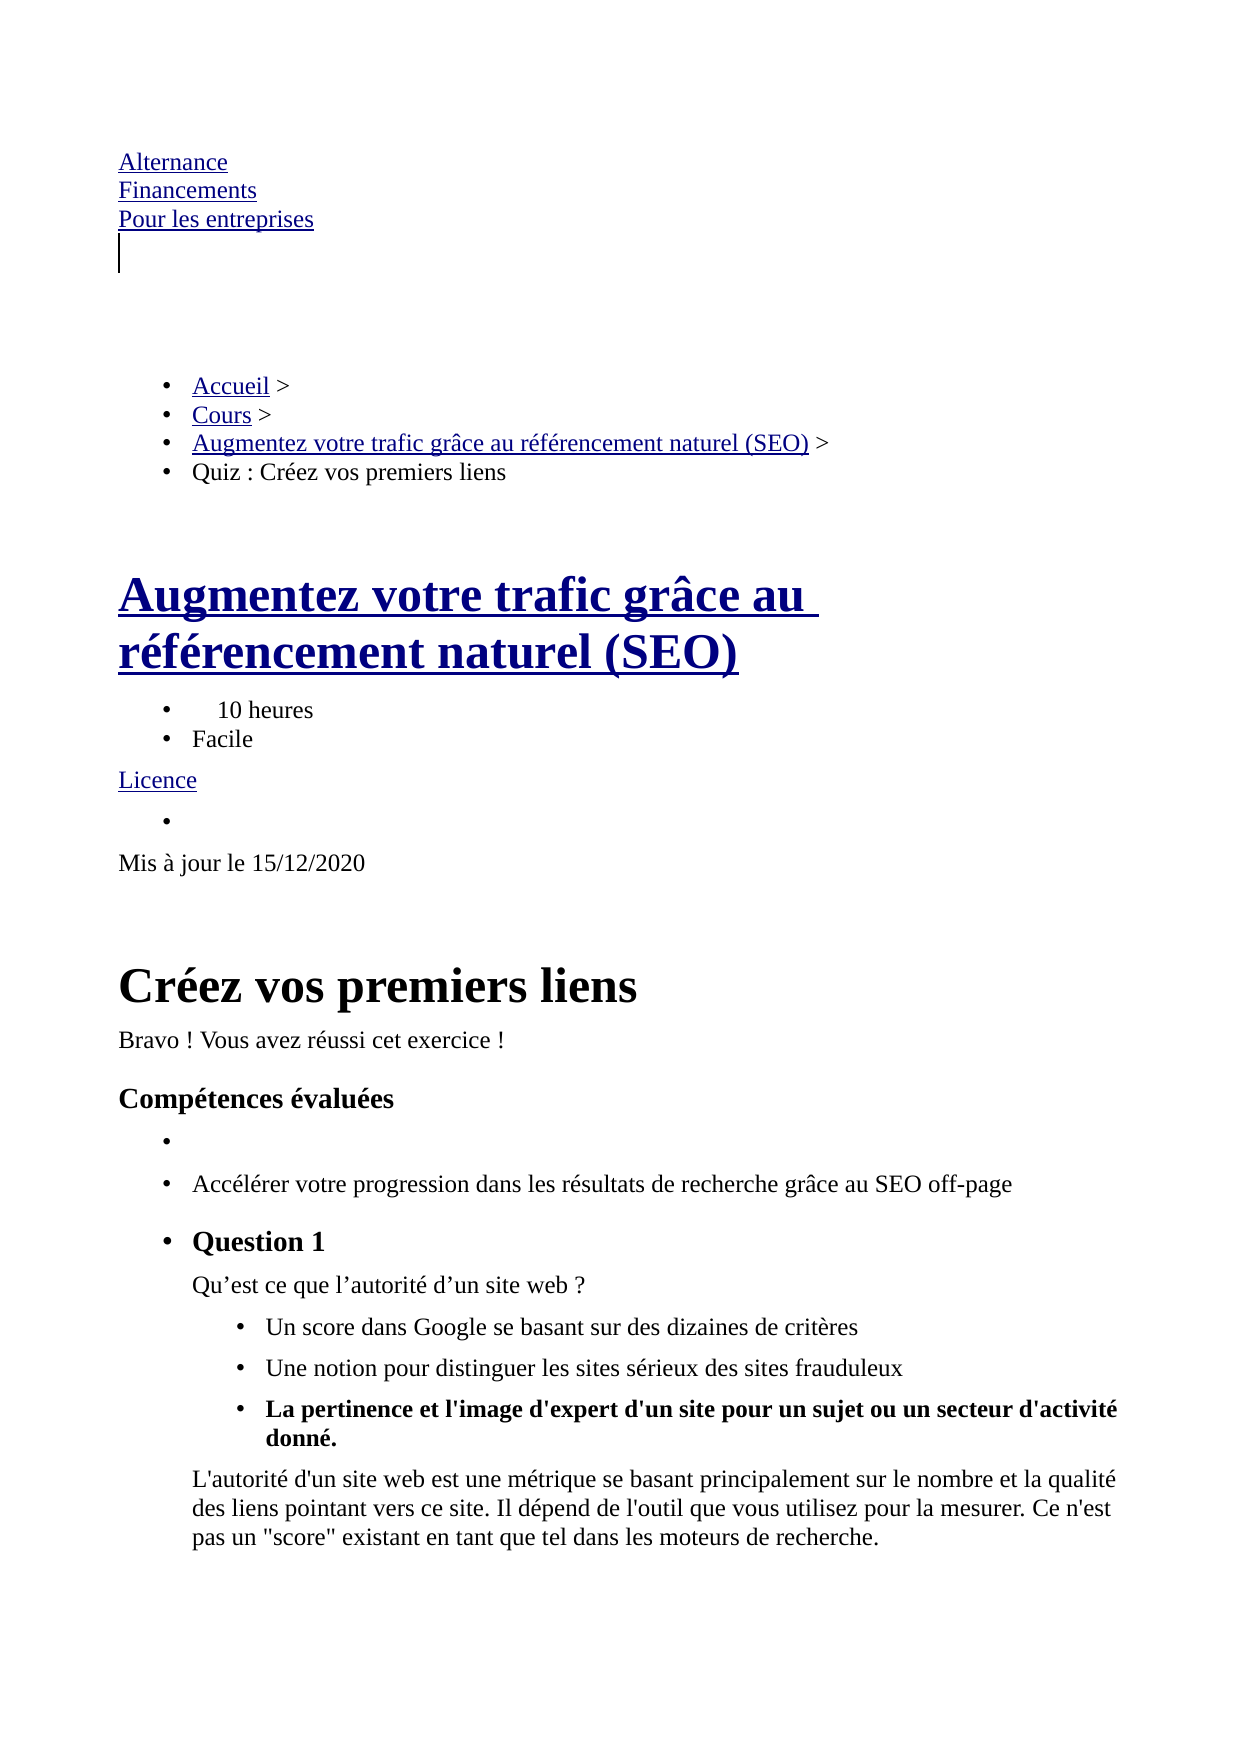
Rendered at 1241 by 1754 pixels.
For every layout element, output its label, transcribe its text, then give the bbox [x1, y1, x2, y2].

subtitle Créez vos premiers liens [118, 956, 1122, 1013]
list 10 heures [162, 692, 1122, 724]
list Augmentez votre trafic grâce au référencement naturel (SEO) > [162, 428, 1122, 457]
text Bravo ! Vous avez réussi cet exercice ! [118, 1026, 1122, 1054]
text Mis à jour le 15/12/2020 [118, 848, 1122, 877]
subtitle Augmentez votre trafic grâce au référencement naturel (SEO) [118, 565, 1122, 680]
list La pertinence et l'image d'expert d'un site pour un sujet ou un secteur d'activité donné. [236, 1394, 1122, 1452]
list Un score dans Google se basant sur des dizaines de critères [236, 1312, 1122, 1341]
list L'autorité d'un site web est une métrique se basant principalement sur le nombre et la qualité des liens pointant vers ce site. Il dépend de l'outil que vous utilisez pour la mesurer. Ce n'est pas un "score" existant en tant que tel dans les moteurs de recherche. [162, 1464, 1122, 1551]
list Facile [162, 724, 1122, 753]
text Licence [118, 766, 1122, 794]
list Accueil > [162, 371, 1122, 400]
text Alternance [118, 147, 1122, 176]
text Pour les entreprises [118, 204, 1122, 233]
list Cours > [162, 400, 1122, 428]
list Qu’est ce que l’autorité d’un site web ? [162, 1271, 1122, 1299]
list Une notion pour distinguer les sites sérieux des sites frauduleux [236, 1353, 1122, 1382]
list Accélérer votre progression dans les résultats de recherche grâce au SEO off-page [162, 1169, 1122, 1197]
subtitle Question 1 [162, 1224, 1122, 1258]
subtitle Compétences évaluées [118, 1081, 1122, 1115]
text Financements [118, 176, 1122, 204]
list Quiz : Créez vos premiers liens [162, 457, 1122, 486]
